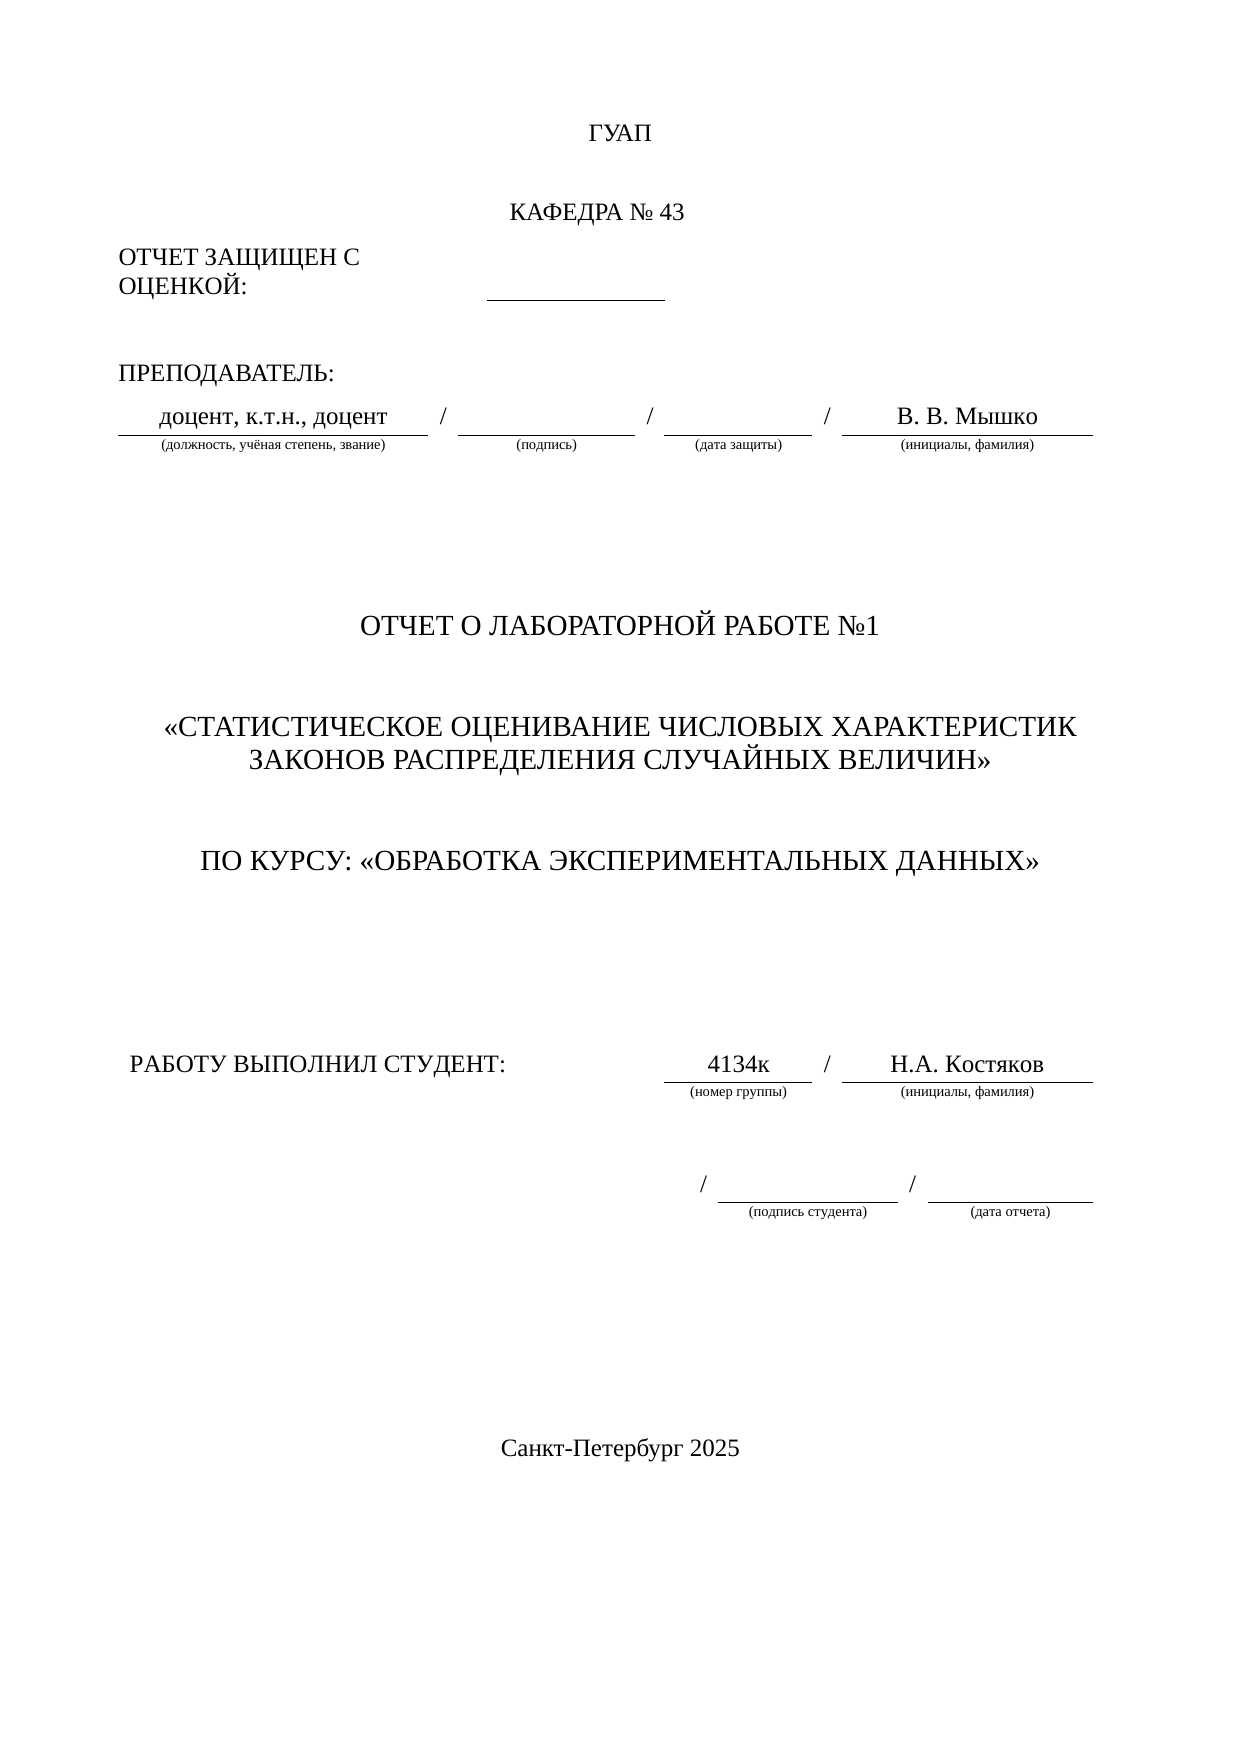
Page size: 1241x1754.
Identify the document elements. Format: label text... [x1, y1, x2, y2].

table_header В. В. Мышко [842, 401, 1093, 434]
table_header РАБОТУ ВЫПОЛНИЛ СТУДЕНТ: [118, 1049, 664, 1082]
table_header / [812, 1049, 842, 1082]
text ГУАП [118, 118, 1122, 147]
table_cell [812, 1082, 842, 1112]
table_header / [428, 401, 458, 434]
text ОТЧЕТ О ЛАБОРАТОРНОЙ РАБОТЕ №1 [118, 608, 1122, 642]
table_header [118, 1169, 688, 1202]
table_header / [688, 1169, 718, 1202]
table_header доцент, к.т.н., доцент [118, 401, 428, 434]
table_cell [898, 1202, 928, 1232]
table_header [487, 242, 664, 300]
table_header ОТЧЕТ ЗАЩИЩЕН С ОЦЕНКОЙ: [118, 242, 487, 300]
table_cell (дата отчета) [928, 1203, 1093, 1232]
table_header [718, 1169, 898, 1202]
table_cell [635, 435, 664, 464]
table_cell [118, 1082, 664, 1112]
table_cell (инициалы, фамилия) [842, 436, 1093, 464]
table_cell (дата защиты) [664, 436, 812, 464]
table_cell (должность, учёная степень, звание) [118, 436, 428, 464]
table_header [458, 401, 635, 434]
table_cell [118, 1202, 688, 1232]
table_header [665, 242, 1092, 300]
table_header 4134к [664, 1049, 812, 1082]
table_header / [635, 401, 664, 434]
table_cell [428, 435, 458, 464]
table_header [664, 401, 812, 434]
table_header [928, 1169, 1093, 1202]
table_header Н.А. Костяков [842, 1049, 1093, 1082]
text КАФЕДРА № 43 [118, 197, 1122, 226]
table_cell (подпись студента) [718, 1203, 898, 1232]
table_header / [898, 1169, 928, 1202]
text Санкт-Петербург 2025 [118, 1433, 1122, 1519]
text ПРЕПОДАВАТЕЛЬ: [118, 358, 1122, 387]
table_cell [688, 1202, 718, 1232]
table_header / [812, 401, 842, 434]
text «СТАТИСТИЧЕСКОЕ ОЦЕНИВАНИЕ ЧИСЛОВЫХ ХАРАКТЕРИСТИК ЗАКОНОВ РАСПРЕДЕЛЕНИЯ СЛУЧАЙНЫХ ВЕЛИЧИН» [118, 709, 1122, 776]
table_cell (инициалы, фамилия) [842, 1083, 1093, 1112]
table_cell (подпись) [458, 436, 635, 464]
table_cell (номер группы) [664, 1083, 812, 1112]
table_cell [812, 435, 842, 464]
text ПО КУРСУ: «ОБРАБОТКА ЭКСПЕРИМЕНТАЛЬНЫХ ДАННЫХ» [118, 843, 1122, 876]
